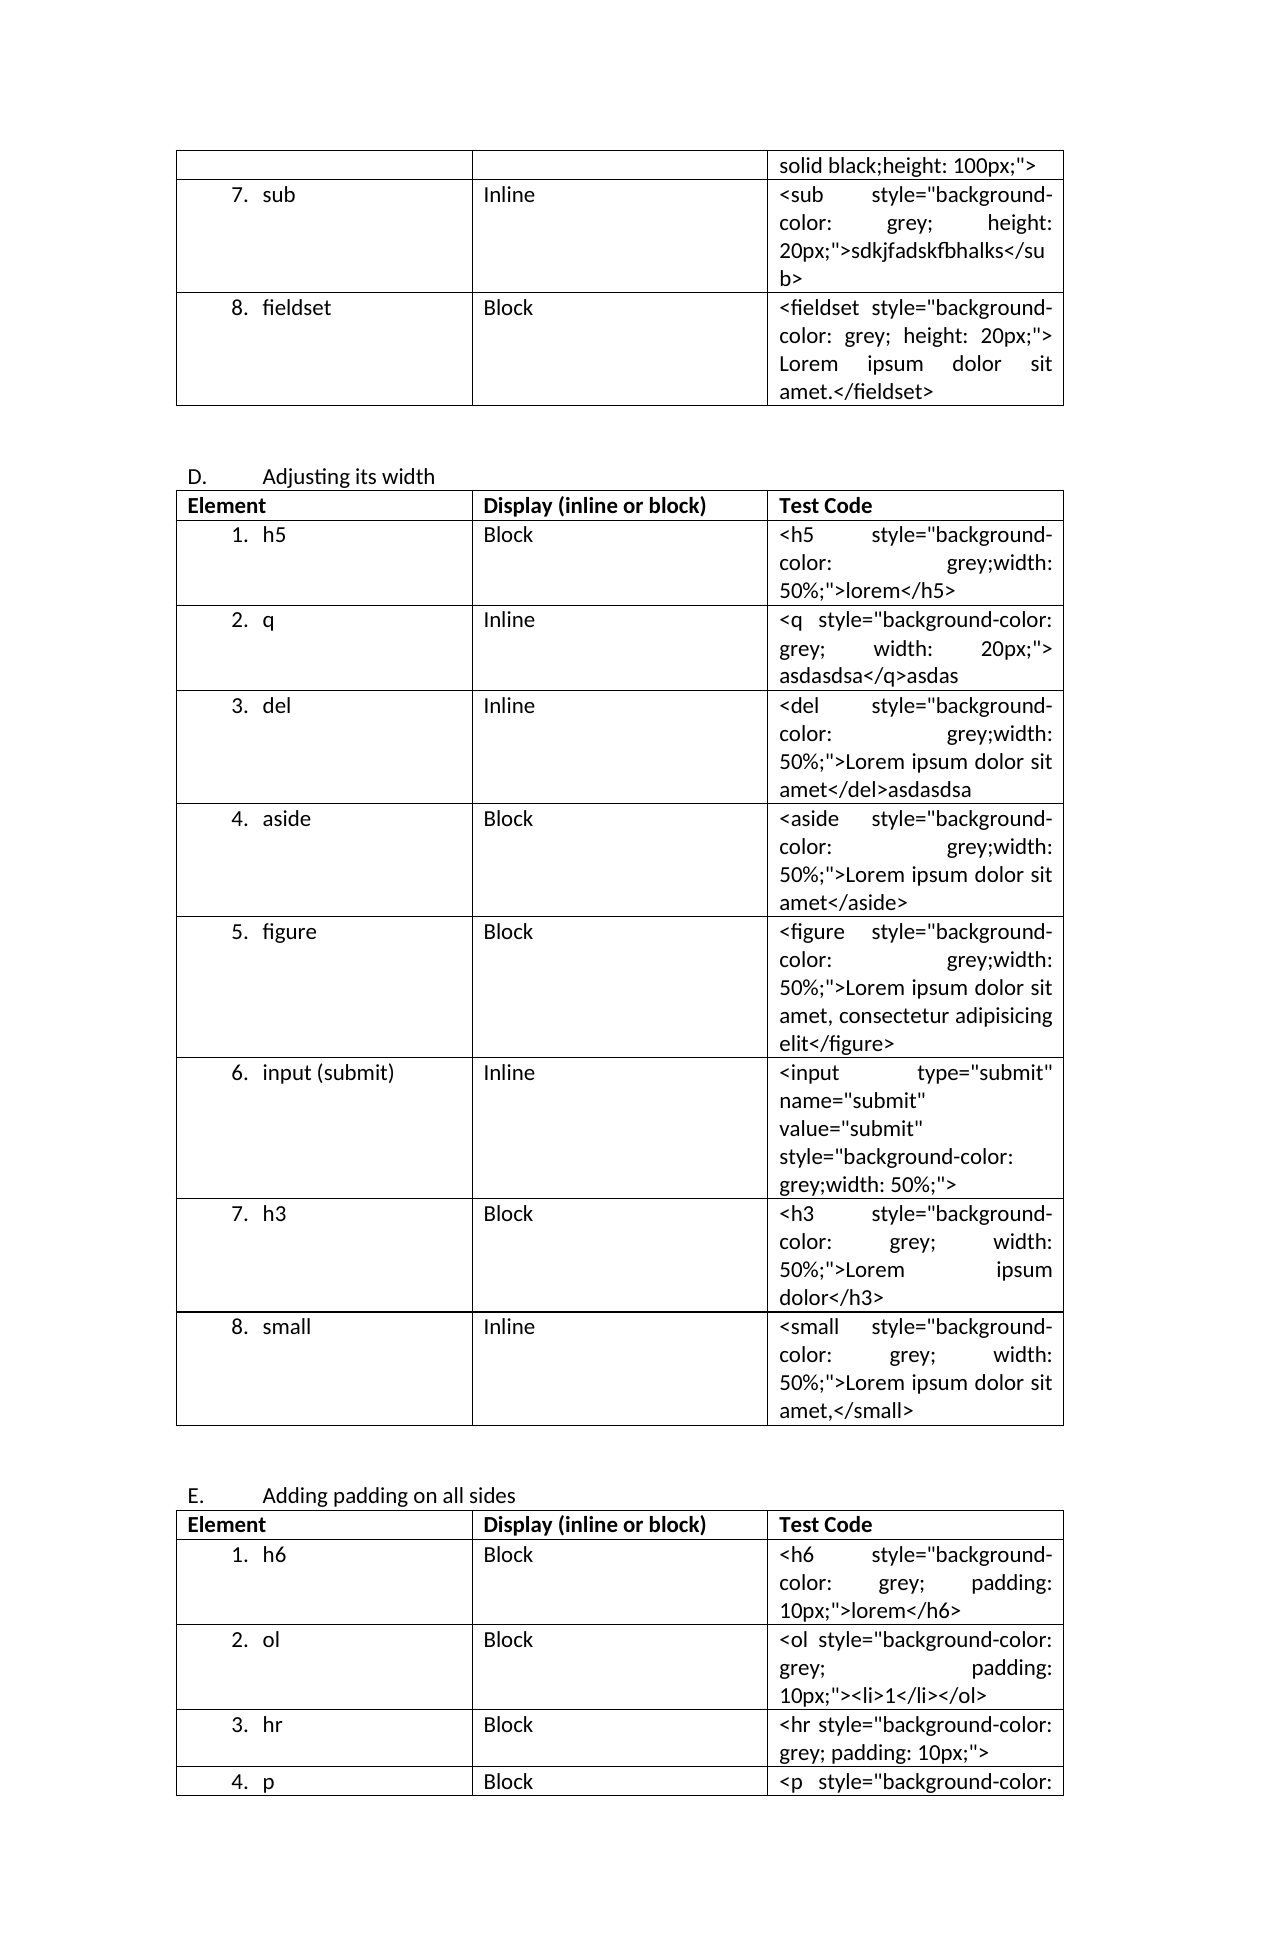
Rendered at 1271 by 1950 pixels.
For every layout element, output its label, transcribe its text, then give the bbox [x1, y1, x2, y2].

table_cell Block [473, 1767, 483, 1795]
table_header Element [461, 1511, 472, 1539]
table_cell Block [473, 1710, 767, 1766]
table_cell aside [177, 804, 472, 916]
table_cell Block [473, 917, 767, 1057]
table_header Test Code [768, 1511, 779, 1539]
table_cell p [461, 1767, 472, 1795]
table_cell hr [177, 1710, 472, 1766]
table_cell Block [473, 1199, 767, 1311]
table_header Test Code [1053, 1511, 1063, 1539]
table_cell h5 [177, 521, 472, 604]
table_cell ol [177, 1625, 472, 1709]
table_cell Block [757, 1767, 767, 1795]
table_header Element [461, 491, 472, 519]
table_cell Inline [473, 691, 767, 803]
table_cell Inline [473, 1313, 767, 1424]
table_cell input (submit) [177, 1058, 472, 1198]
table_cell Block [473, 521, 767, 604]
list Adding padding on all sides [187, 1482, 1083, 1509]
table_cell Block [473, 1540, 767, 1624]
table_cell Inline [473, 1058, 767, 1198]
table_header Test Code [1053, 491, 1063, 519]
table_header Test Code [768, 491, 779, 519]
table_cell small [177, 1313, 472, 1424]
table_cell Inline [473, 180, 767, 292]
table_header Element [177, 1511, 187, 1539]
table_cell fieldset [177, 293, 472, 405]
list Adjusting its width [187, 462, 1083, 490]
table_cell [177, 151, 472, 179]
table_cell Block [473, 804, 767, 916]
table_header Element [177, 491, 187, 519]
table_cell sub [177, 180, 472, 292]
table_cell Inline [473, 606, 767, 690]
table_cell Block [473, 1625, 767, 1709]
table_cell q [177, 606, 472, 690]
table_cell del [177, 691, 472, 803]
table_cell figure [177, 917, 472, 1057]
table_cell [473, 151, 767, 179]
table_cell h6 [177, 1540, 472, 1624]
table_cell h3 [177, 1199, 472, 1311]
table_cell Block [473, 293, 767, 405]
